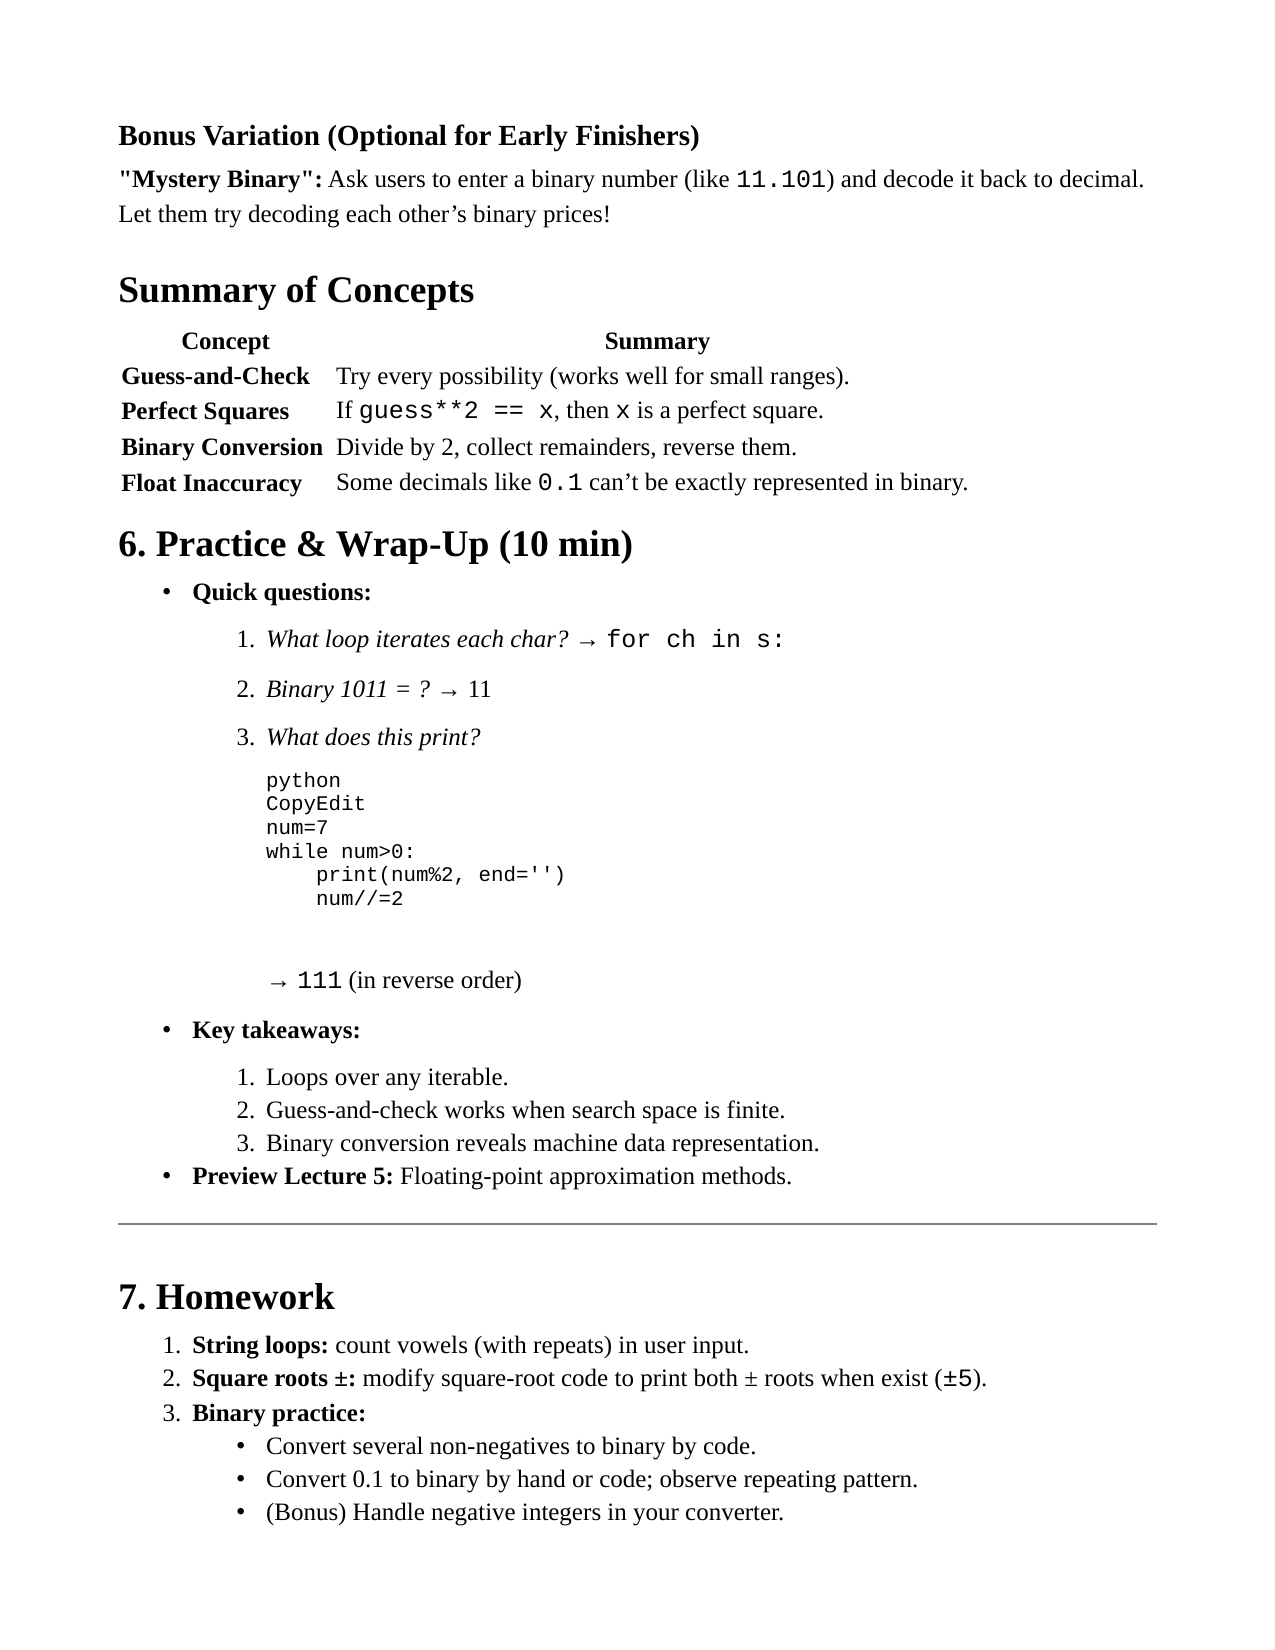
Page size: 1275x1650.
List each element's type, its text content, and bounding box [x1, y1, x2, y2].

table_header Concept [118, 323, 333, 358]
list What loop iterates each char? → for ch in s: [236, 624, 1157, 655]
list while num>0: [236, 841, 1157, 864]
table_cell Perfect Squares [118, 393, 333, 429]
list Convert several non-negatives to binary by code. [236, 1431, 1157, 1460]
list Guess-and-check works when search space is finite. [236, 1095, 1157, 1124]
list (Bonus) Handle negative integers in your converter. [236, 1497, 1157, 1526]
list Binary conversion reveals machine data representation. [236, 1128, 1157, 1157]
list Binary practice: [162, 1398, 1157, 1427]
table_cell Try every possibility (works well for small ranges). [333, 358, 982, 392]
list python [236, 770, 1157, 793]
list Square roots ±: modify square-root code to print both ± roots when exist (±5). [162, 1363, 1157, 1393]
subtitle Summary of Concepts [118, 268, 1157, 311]
table_header Summary [333, 323, 982, 358]
list CopyEdit [236, 793, 1157, 817]
list print(num%2, end='') [236, 864, 1157, 888]
list Loops over any iterable. [236, 1062, 1157, 1091]
table_cell Some decimals like 0.1 can’t be exactly represented in binary. [333, 464, 982, 500]
subtitle 6. Practice & Wrap-Up (10 min) [118, 521, 1157, 564]
table_cell Binary Conversion [118, 429, 333, 464]
list What does this print? [236, 722, 1157, 751]
list num//=2 [236, 888, 1157, 912]
list Quick questions: [162, 577, 1157, 606]
list → 111 (in reverse order) [236, 965, 1157, 996]
subtitle 7. Homework [118, 1274, 1157, 1317]
text "Mystery Binary": Ask users to enter a binary number (like 11.101) and decode it back to decimal. Let them try decoding each other’s binary prices! [118, 164, 1157, 228]
table_cell Float Inaccuracy [118, 464, 333, 500]
list String loops: count vowels (with repeats) in user input. [162, 1330, 1157, 1358]
list num=7 [236, 817, 1157, 841]
table_cell Guess-and-Check [118, 358, 333, 392]
list Key takeaways: [162, 1015, 1157, 1043]
table_cell Divide by 2, collect remainders, reverse them. [333, 429, 982, 464]
list Convert 0.1 to binary by hand or code; observe repeating pattern. [236, 1464, 1157, 1493]
list Preview Lecture 5: Floating-point approximation methods. [162, 1161, 1157, 1190]
subtitle Bonus Variation (Optional for Early Finishers) [118, 118, 1157, 152]
table_cell If guess**2 == x, then x is a perfect square. [333, 393, 982, 429]
list Binary 1011 = ? → 11 [236, 674, 1157, 703]
